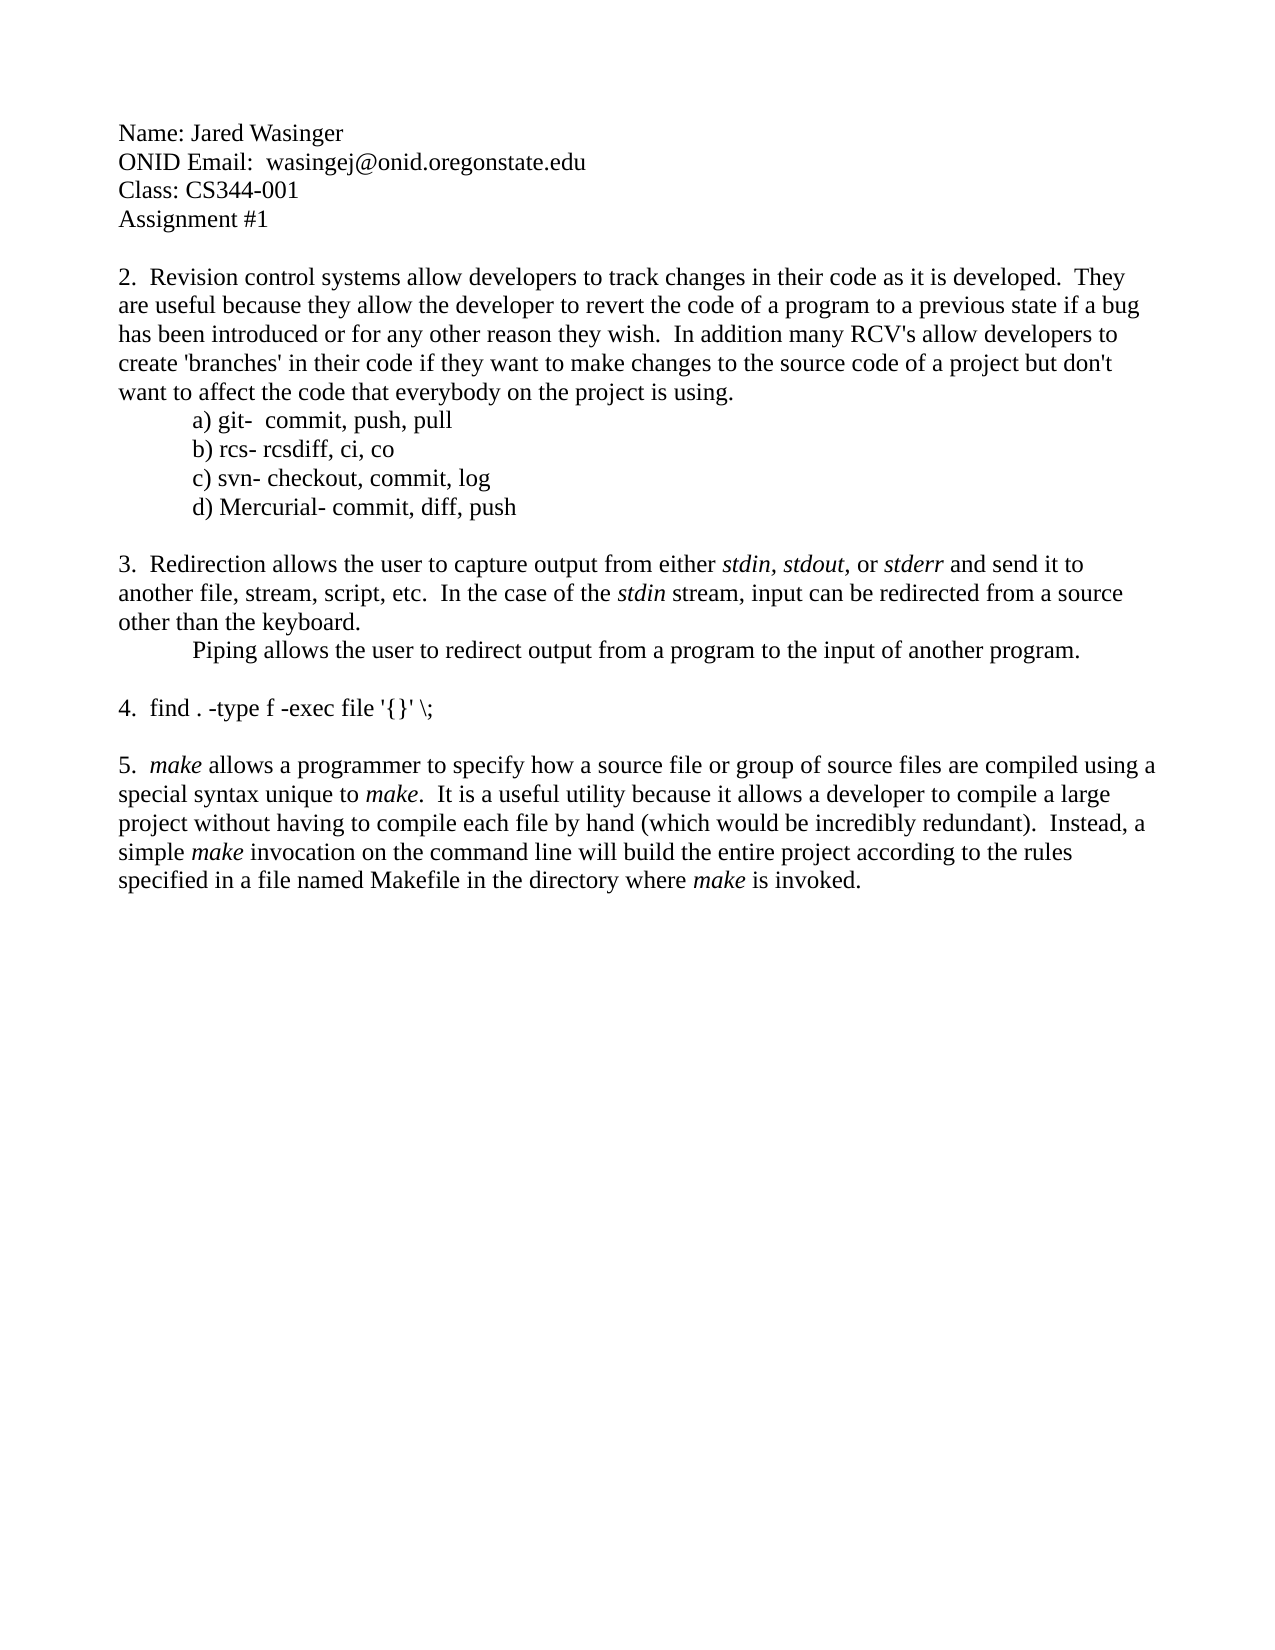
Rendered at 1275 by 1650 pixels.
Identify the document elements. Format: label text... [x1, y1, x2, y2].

text ONID Email: wasingej@onid.oregonstate.edu [118, 147, 1157, 176]
text Class: CS344-001 [118, 176, 1157, 204]
text d) Mercurial- commit, diff, push [118, 492, 1157, 521]
text Name: Jared Wasinger [118, 118, 1157, 147]
text Piping allows the user to redirect output from a program to the input of another program. [118, 636, 1157, 664]
text Assignment #1 [118, 204, 1157, 233]
text b) rcs- rcsdiff, ci, co [118, 434, 1157, 463]
text c) svn- checkout, commit, log [118, 463, 1157, 492]
text a) git- commit, push, pull [118, 406, 1157, 434]
text 2. Revision control systems allow developers to track changes in their code as it is developed. They are useful because they allow the developer to revert the code of a program to a previous state if a bug has been introduced or for any other reason they wish. In addition many RCV's allow developers to create 'branches' in their code if they want to make changes to the source code of a project but don't want to affect the code that everybody on the project is using. [118, 262, 1157, 406]
text 3. Redirection allows the user to capture output from either stdin, stdout, or stderr and send it to another file, stream, script, etc. In the case of the stdin stream, input can be redirected from a source other than the keyboard. [118, 549, 1157, 636]
text 5. make allows a programmer to specify how a source file or group of source files are compiled using a special syntax unique to make. It is a useful utility because it allows a developer to compile a large project without having to compile each file by hand (which would be incredibly redundant). Instead, a simple make invocation on the command line will build the entire project according to the rules specified in a file named Makefile in the directory where make is invoked. [118, 751, 1157, 894]
text 4. find . -type f -exec file '{}' \; [118, 693, 1157, 722]
